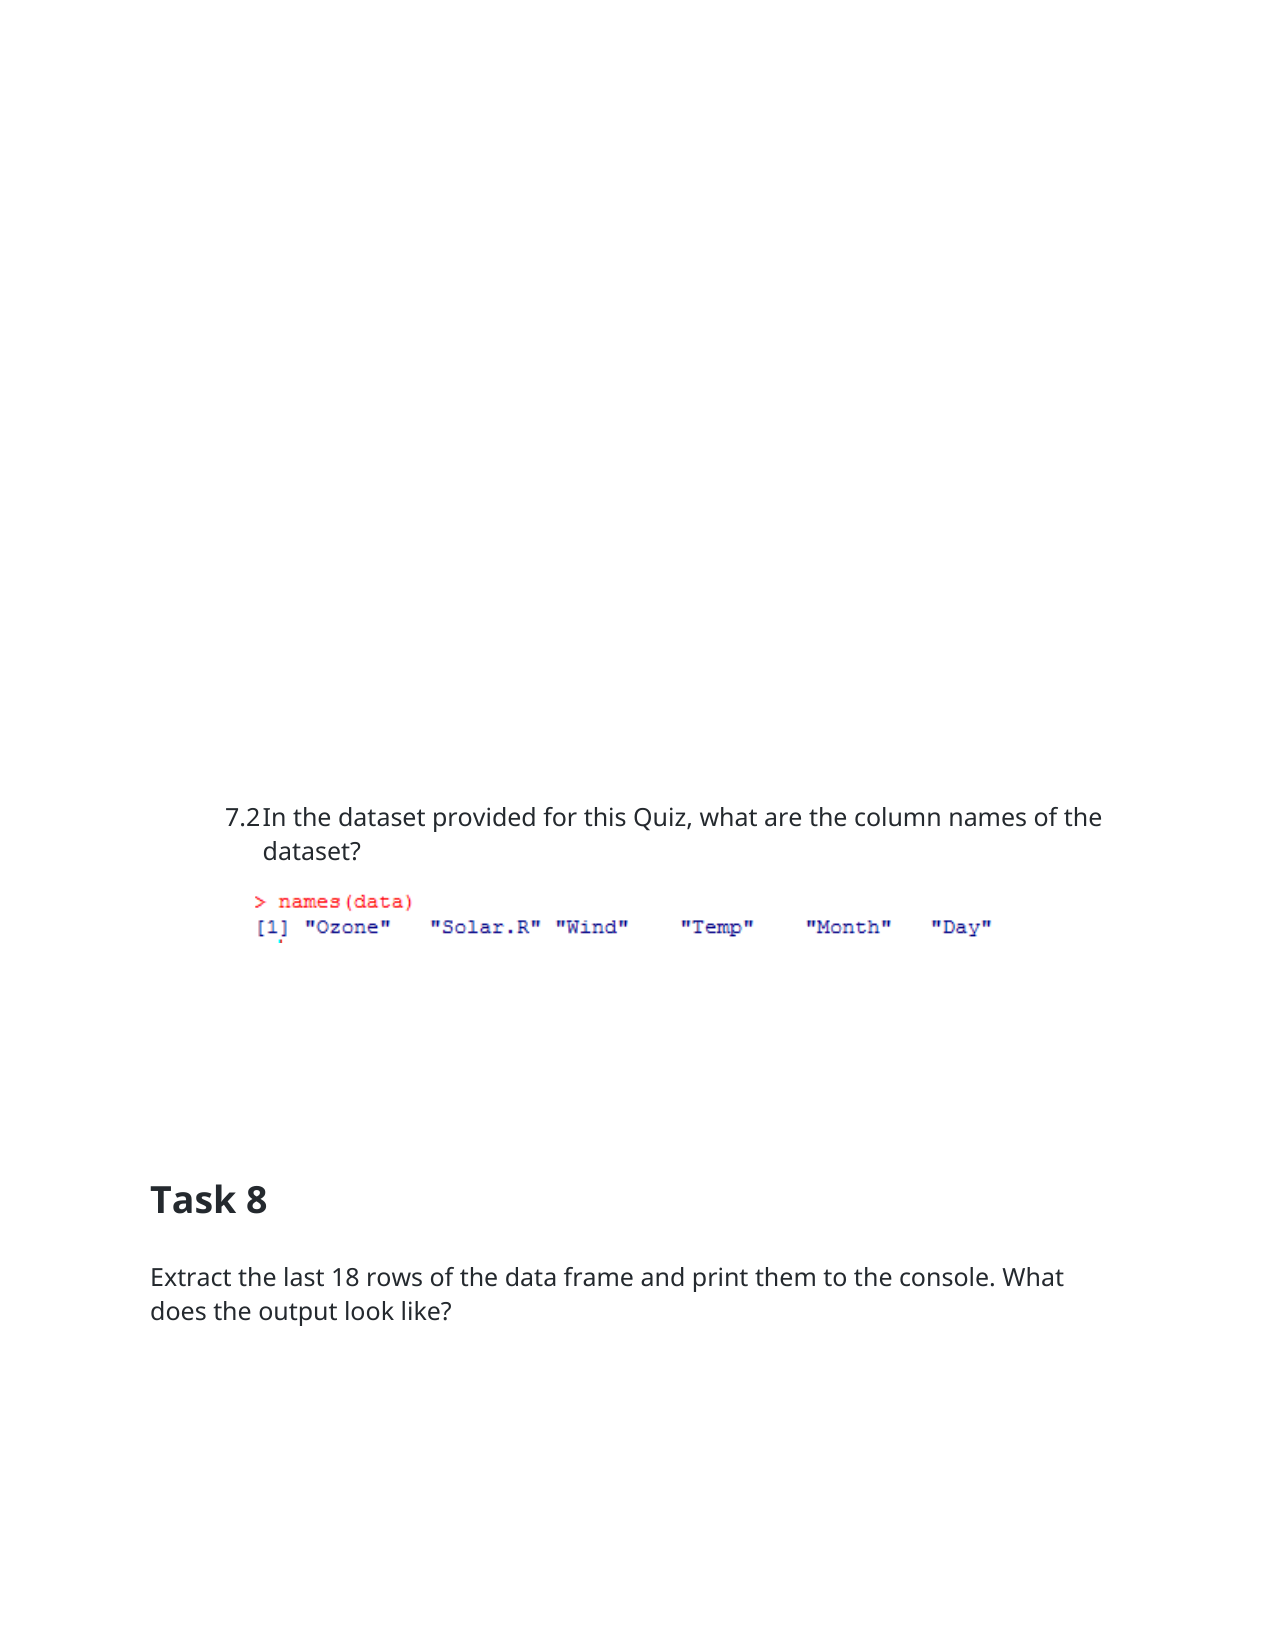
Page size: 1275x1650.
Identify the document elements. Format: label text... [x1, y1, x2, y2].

picture [254, 892, 1021, 943]
subtitle Task 8 [150, 1174, 1125, 1233]
text Extract the last 18 rows of the data frame and print them to the console. What does the output look like? [150, 1259, 1125, 1327]
list In the dataset provided for this Quiz, what are the column names of the dataset? [225, 800, 1125, 868]
